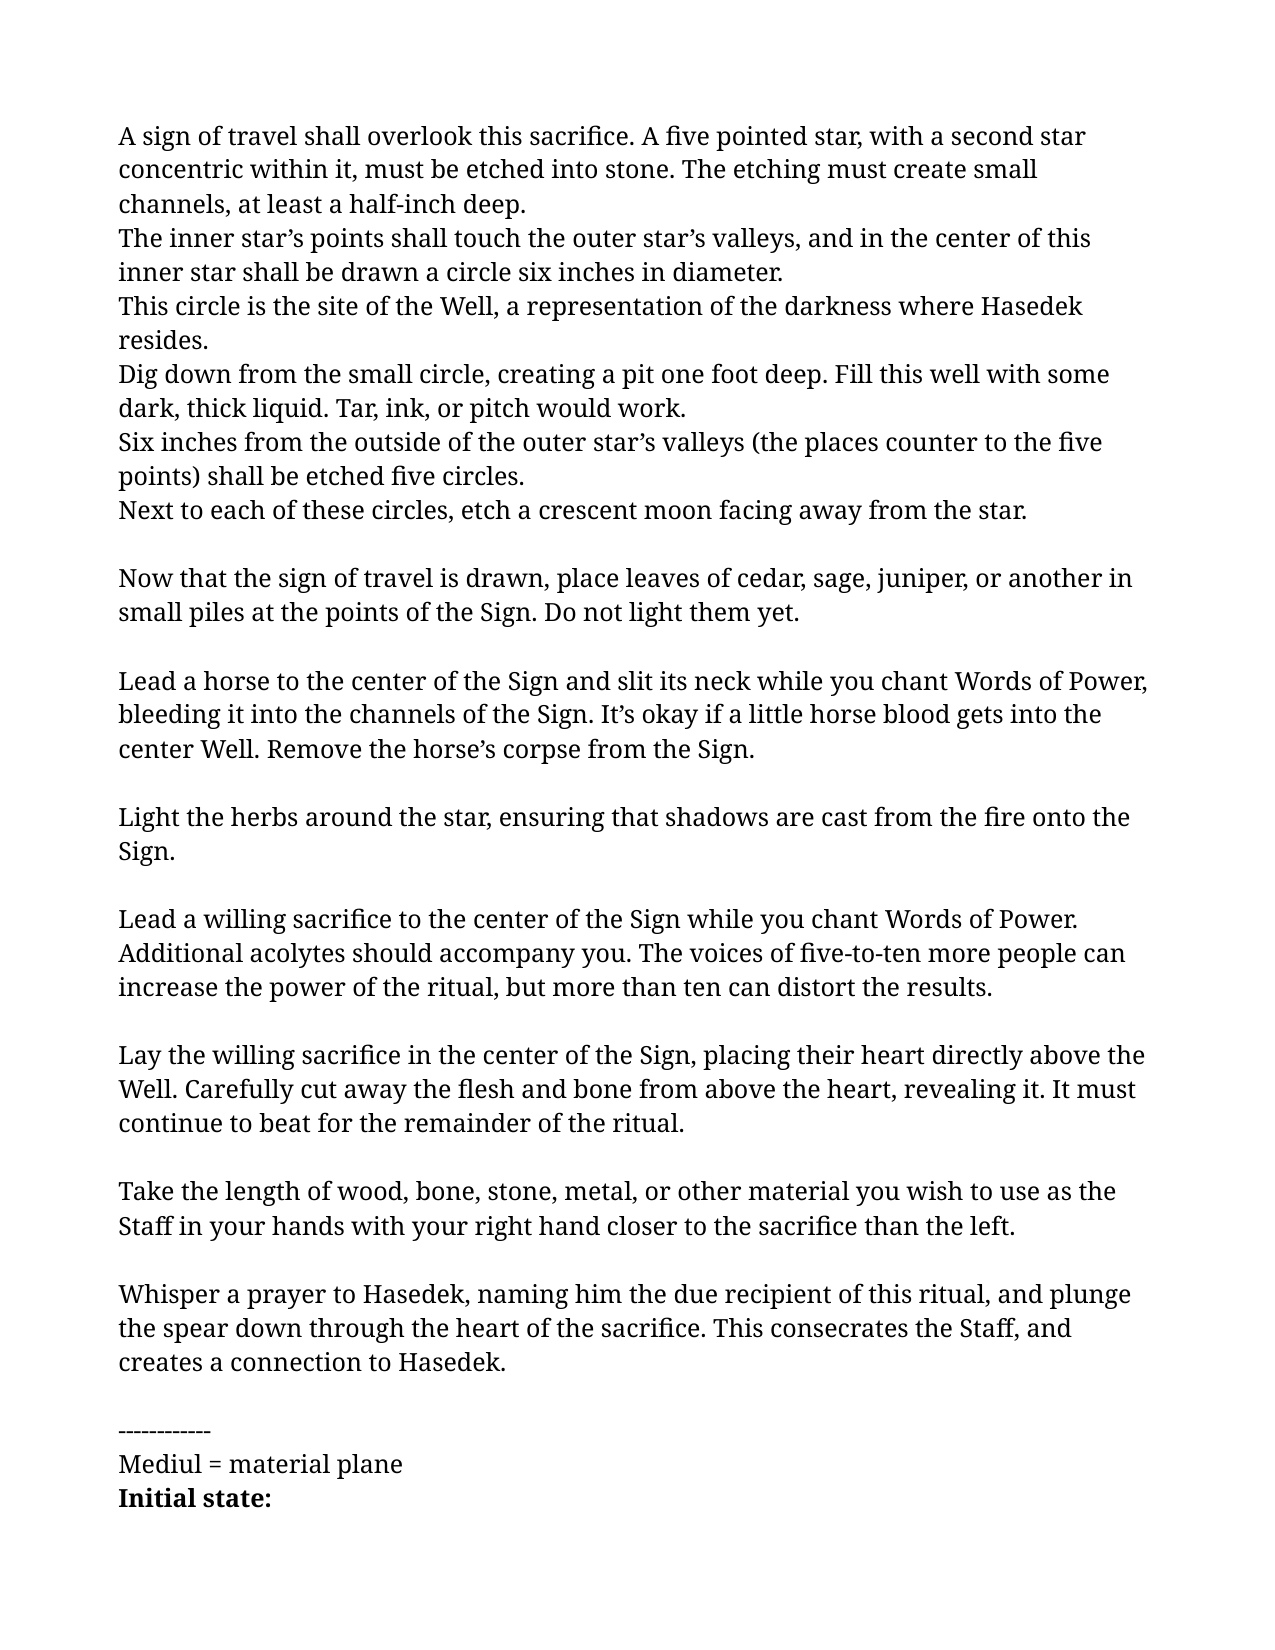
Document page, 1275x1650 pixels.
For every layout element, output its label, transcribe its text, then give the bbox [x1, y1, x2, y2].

text A sign of travel shall overlook this sacrifice. A five pointed star, with a second star concentric within it, must be etched into stone. The etching must create small channels, at least a half-inch deep. [118, 118, 1157, 220]
text This circle is the site of the Well, a representation of the darkness where Hasedek resides. [118, 288, 1157, 357]
text Whisper a prayer to Hasedek, naming him the due recipient of this ritual, and plunge the spear down through the heart of the sacrifice. This consecrates the Staff, and creates a connection to Hasedek. [118, 1276, 1157, 1378]
text Dig down from the small circle, creating a pit one foot deep. Fill this well with some dark, thick liquid. Tar, ink, or pitch would work. [118, 357, 1157, 425]
text Mediul = material plane [118, 1447, 1157, 1481]
text The inner star’s points shall touch the outer star’s valleys, and in the center of this inner star shall be drawn a circle six inches in diameter. [118, 220, 1157, 288]
text Initial state: [118, 1481, 1157, 1515]
text Take the length of wood, bone, stone, metal, or other material you wish to use as the Staff in your hands with your right hand closer to the sacrifice than the left. [118, 1174, 1157, 1242]
text Now that the sign of travel is drawn, place leaves of cedar, sage, juniper, or another in small piles at the points of the Sign. Do not light them yet. [118, 561, 1157, 629]
text Lay the willing sacrifice in the center of the Sign, placing their heart directly above the Well. Carefully cut away the flesh and bone from above the heart, revealing it. It must continue to beat for the remainder of the ritual. [118, 1038, 1157, 1140]
text ------------ [118, 1412, 1157, 1447]
text Six inches from the outside of the outer star’s valleys (the places counter to the five points) shall be etched five circles. [118, 425, 1157, 493]
text Next to each of these circles, etch a crescent moon facing away from the star. [118, 493, 1157, 527]
text Lead a willing sacrifice to the center of the Sign while you chant Words of Power. Additional acolytes should accompany you. The voices of five-to-ten more people can increase the power of the ritual, but more than ten can distort the results. [118, 902, 1157, 1004]
text Lead a horse to the center of the Sign and slit its neck while you chant Words of Power, bleeding it into the channels of the Sign. It’s okay if a little horse blood gets into the center Well. Remove the horse’s corpse from the Sign. [118, 663, 1157, 765]
text Light the herbs around the star, ensuring that shadows are cast from the fire onto the Sign. [118, 799, 1157, 867]
